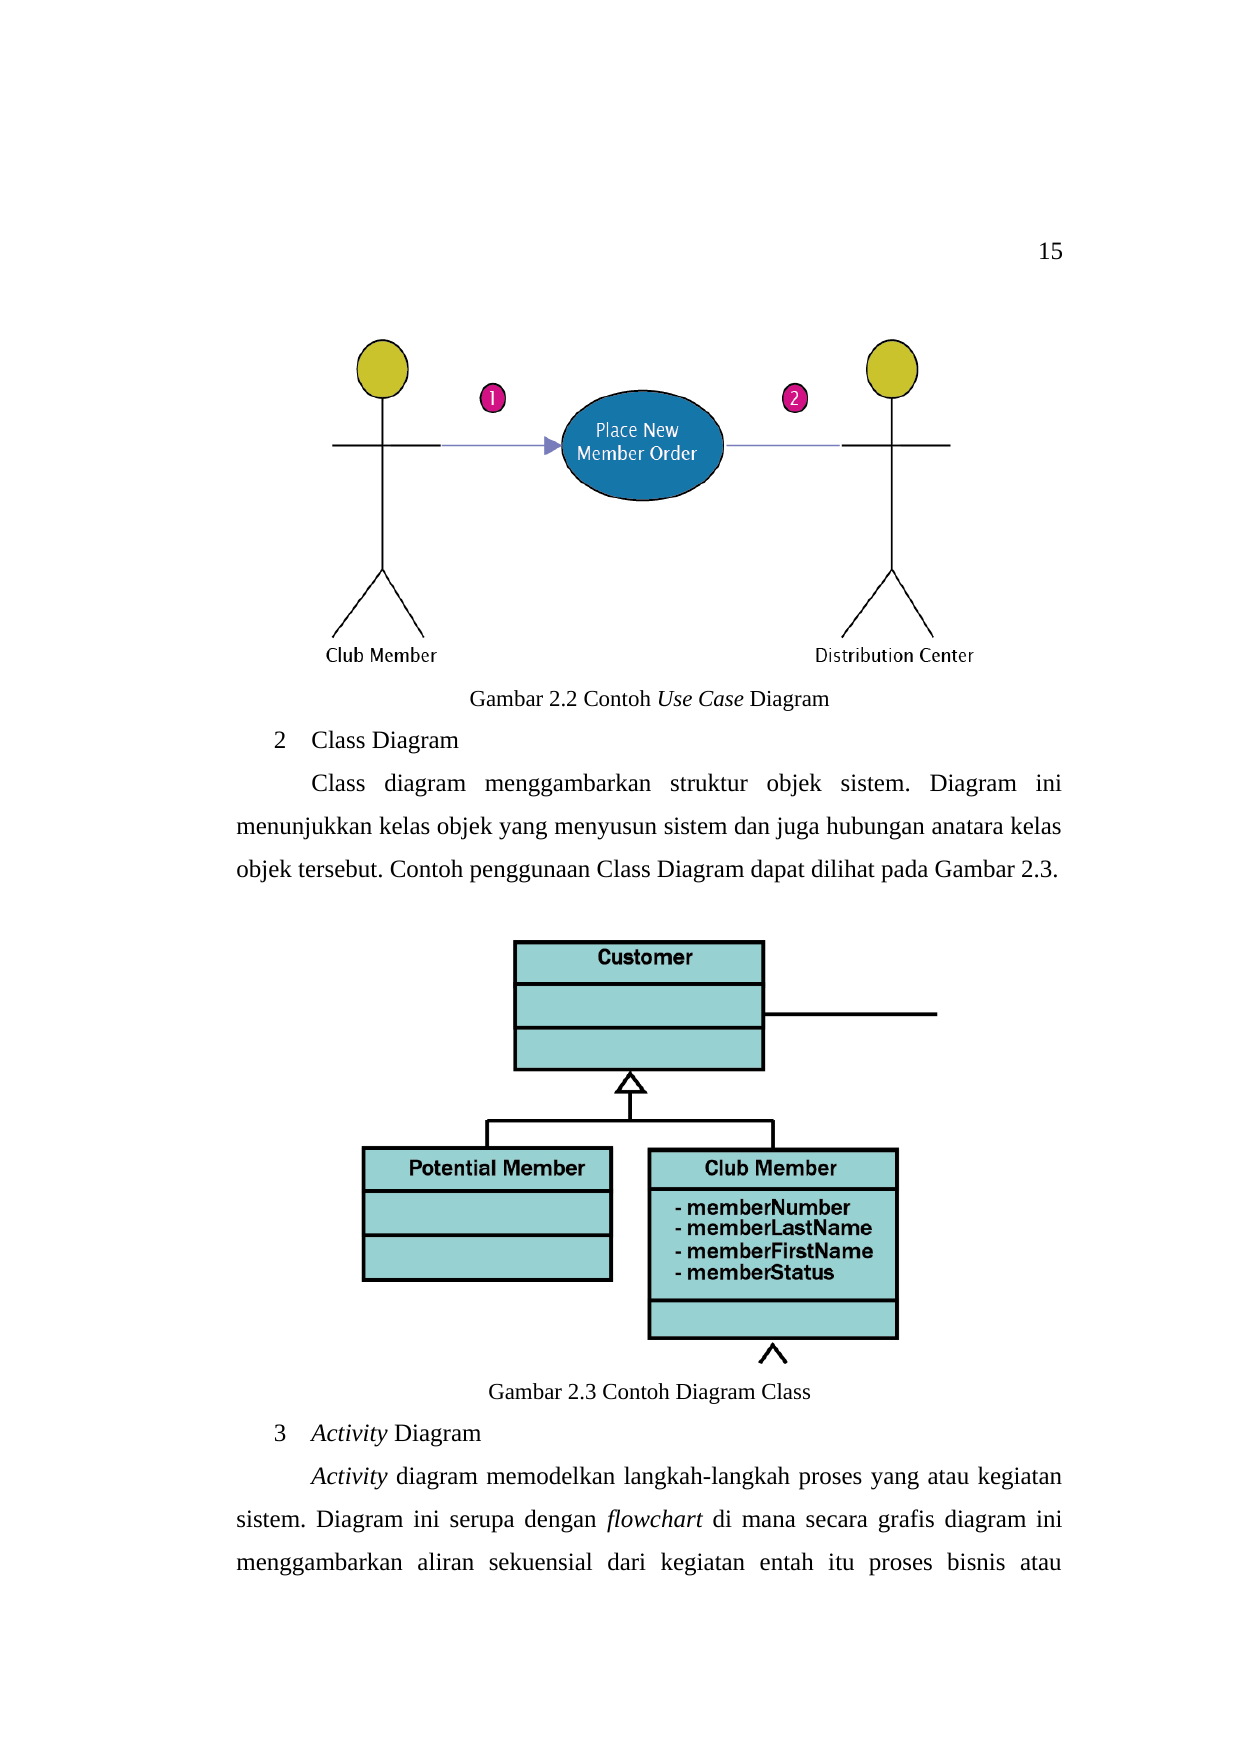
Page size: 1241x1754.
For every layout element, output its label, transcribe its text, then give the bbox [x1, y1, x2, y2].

list Activity Diagram [274, 1418, 1063, 1446]
picture [325, 339, 974, 671]
text Gambar 2.3 Contoh Diagram Class [236, 1378, 1063, 1404]
picture [361, 940, 938, 1364]
text Class diagram menggambarkan struktur objek sistem. Diagram ini menunjukkan kelas objek yang menyusun sistem dan juga hubungan anatara kelas objek tersebut. Contoh penggunaan Class Diagram dapat dilihat pada Gambar 2.3. [236, 768, 1063, 883]
text Gambar 2.2 Contoh Use Case Diagram [236, 685, 1063, 712]
list Class Diagram [274, 725, 1063, 753]
text Activity diagram memodelkan langkah-langkah proses yang atau kegiatan sistem. Diagram ini serupa dengan flowchart di mana secara grafis diagram ini menggambarkan aliran sekuensial dari kegiatan entah itu proses bisnis atau [236, 1461, 1063, 1576]
